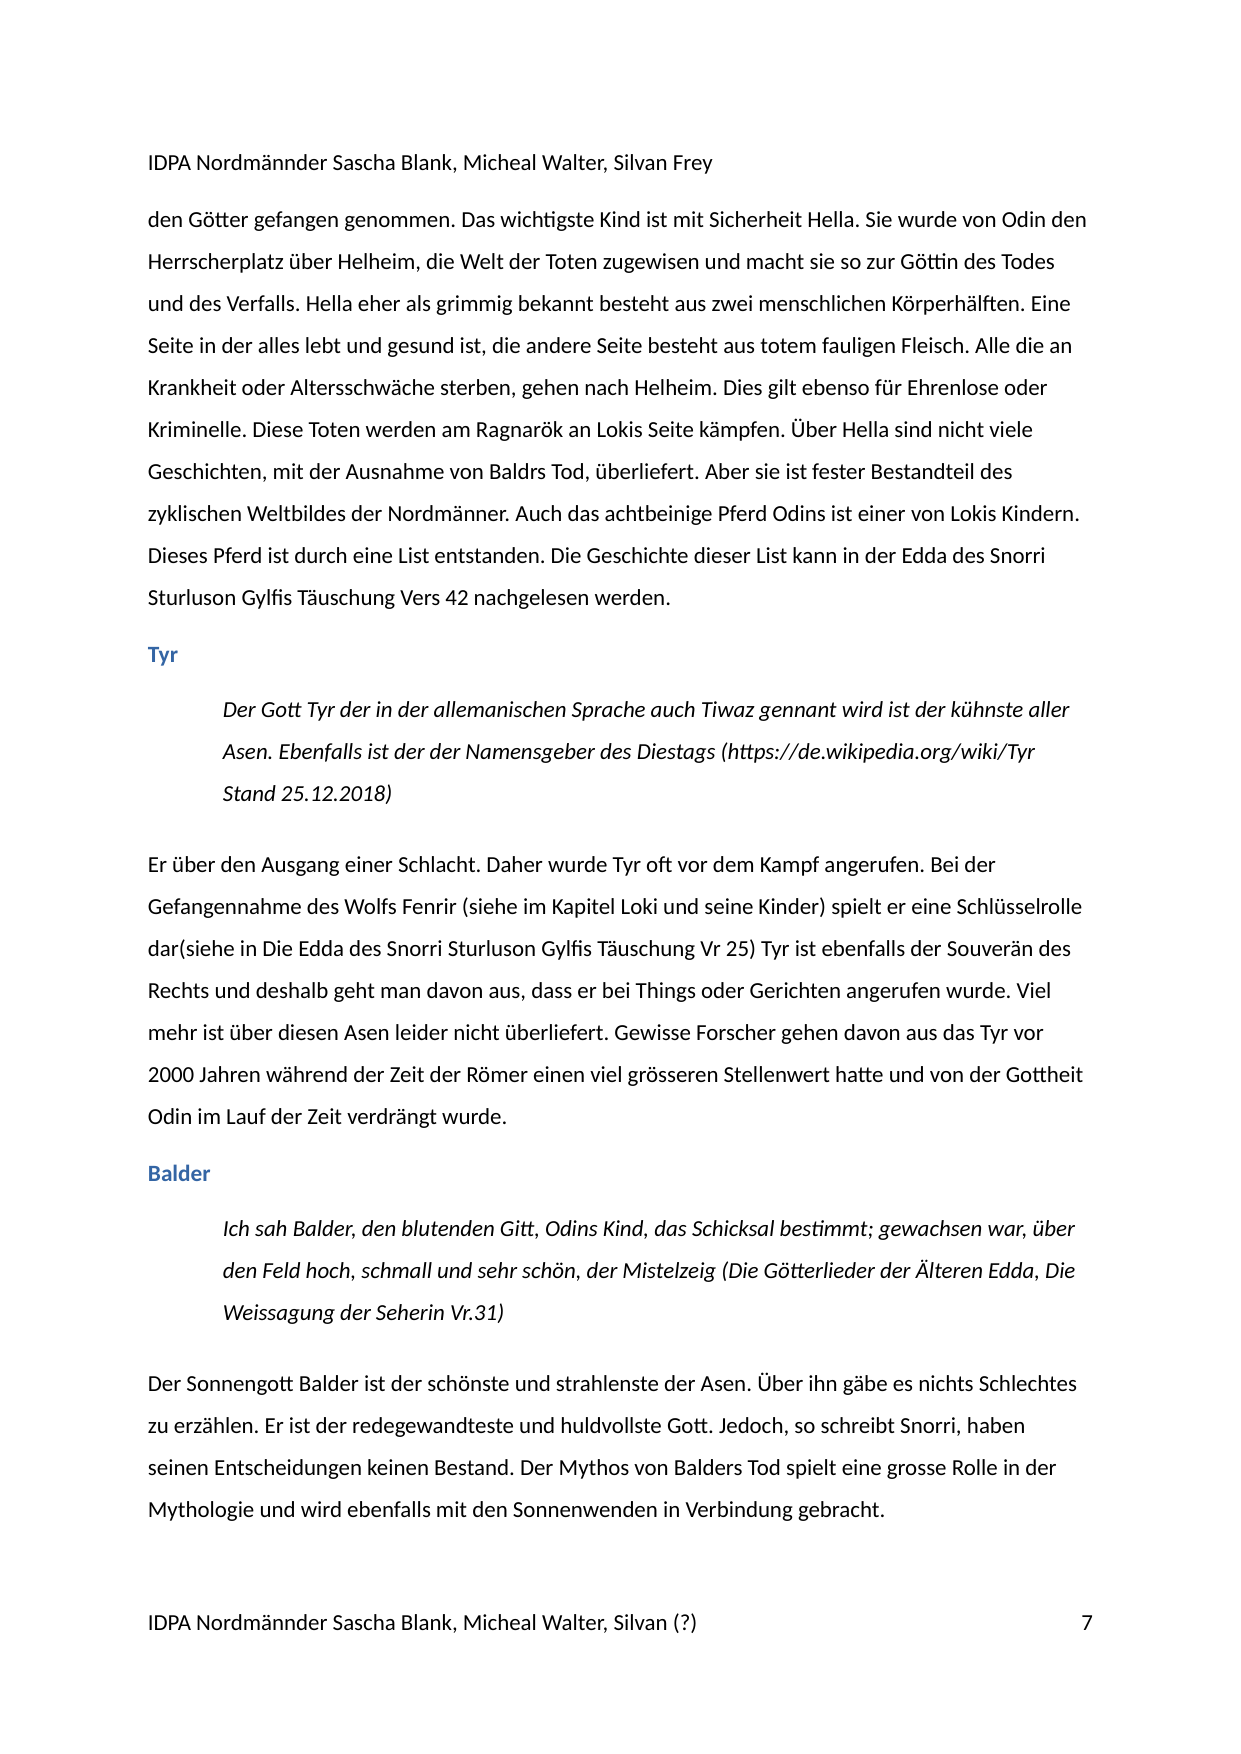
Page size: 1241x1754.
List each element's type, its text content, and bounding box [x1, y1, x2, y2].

text Ich sah Balder, den blutenden Gitt, Odins Kind, das Schicksal bestimmt; gewachsen war, über den Feld hoch, schmall und sehr schön, der Mistelzeig (Die Götterlieder der Älteren Edda, Die Weissagung der Seherin Vr.31) [223, 1214, 1093, 1326]
text den Götter gefangen genommen. Das wichtigste Kind ist mit Sicherheit Hella. Sie wurde von Odin den Herrscherplatz über Helheim, die Welt der Toten zugewisen und macht sie so zur Göttin des Todes und des Verfalls. Hella eher als grimmig bekannt besteht aus zwei menschlichen Körperhälften. Eine Seite in der alles lebt und gesund ist, die andere Seite besteht aus totem fauligen Fleisch. Alle die an Krankheit oder Altersschwäche sterben, gehen nach Helheim. Dies gilt ebenso für Ehrenlose oder Kriminelle. Diese Toten werden am Ragnarök an Lokis Seite kämpfen. Über Hella sind nicht viele Geschichten, mit der Ausnahme von Baldrs Tod, überliefert. Aber sie ist fester Bestandteil des zyklischen Weltbildes der Nordmänner. Auch das achtbeinige Pferd Odins ist einer von Lokis Kindern. Dieses Pferd ist durch eine List entstanden. Die Geschichte dieser List kann in der Edda des Snorri Sturluson Gylfis Täuschung Vers 42 nachgelesen werden. [148, 205, 1093, 611]
text Der Gott Tyr der in der allemanischen Sprache auch Tiwaz gennant wird ist der kühnste aller Asen. Ebenfalls ist der der Namensgeber des Diestags (https://de.wikipedia.org/wiki/Tyr Stand 25.12.2018) [223, 695, 1093, 807]
subtitle Balder [148, 1159, 1093, 1187]
subtitle Tyr [148, 639, 1093, 668]
text Er über den Ausgang einer Schlacht. Daher wurde Tyr oft vor dem Kampf angerufen. Bei der Gefangennahme des Wolfs Fenrir (siehe im Kapitel Loki und seine Kinder) spielt er eine Schlüsselrolle dar(siehe in Die Edda des Snorri Sturluson Gylfis Täuschung Vr 25) Tyr ist ebenfalls der Souverän des Rechts und deshalb geht man davon aus, dass er bei Things oder Gerichten angerufen wurde. Viel mehr ist über diesen Asen leider nicht überliefert. Gewisse Forscher gehen davon aus das Tyr vor 2000 Jahren während der Zeit der Römer einen viel grösseren Stellenwert hatte und von der Gottheit Odin im Lauf der Zeit verdrängt wurde. [148, 850, 1093, 1130]
text Der Sonnengott Balder ist der schönste und strahlenste der Asen. Über ihn gäbe es nichts Schlechtes zu erzählen. Er ist der redegewandteste und huldvollste Gott. Jedoch, so schreibt Snorri, haben seinen Entscheidungen keinen Bestand. Der Mythos von Balders Tod spielt eine grosse Rolle in der Mythologie und wird ebenfalls mit den Sonnenwenden in Verbindung gebracht. [148, 1369, 1093, 1523]
